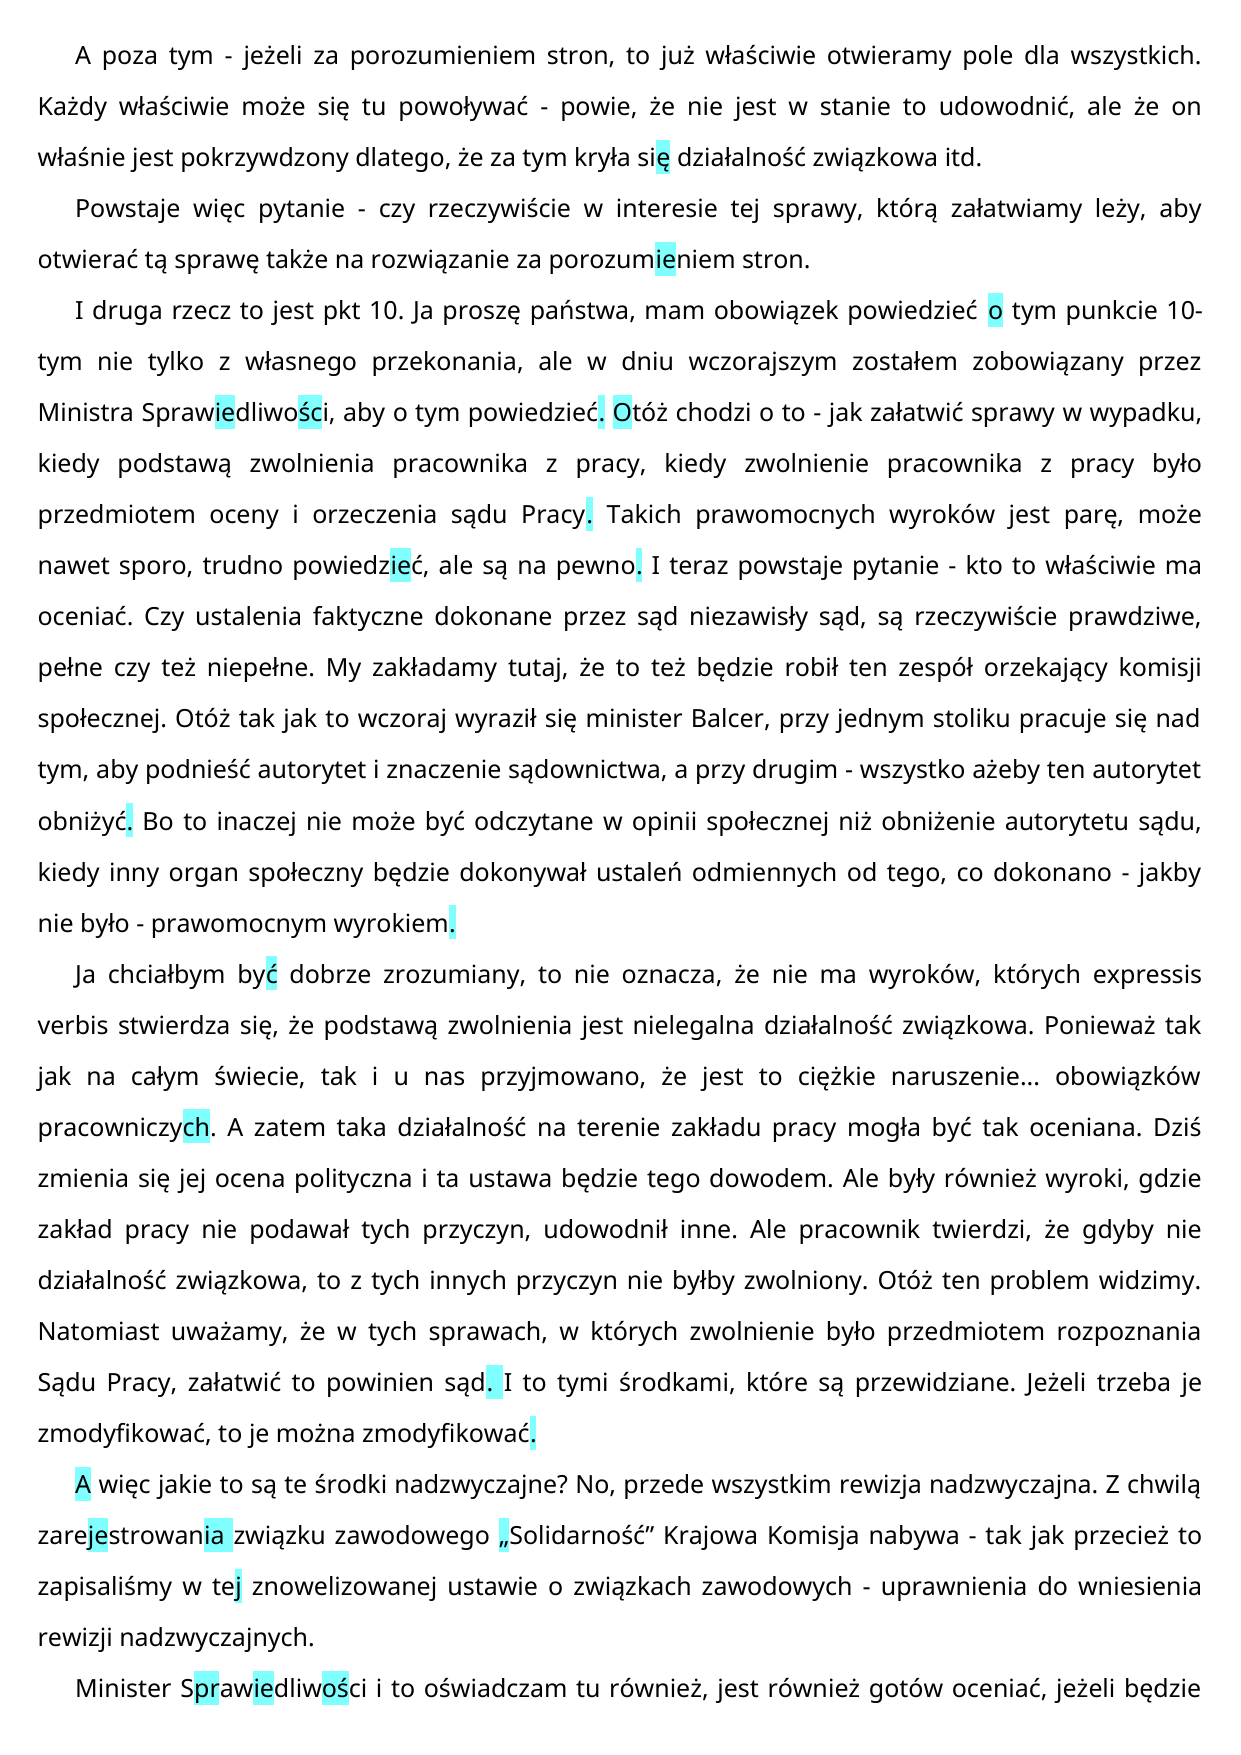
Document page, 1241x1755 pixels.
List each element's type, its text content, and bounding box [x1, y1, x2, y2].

text A więc jakie to są te środki nadzwyczajne? No, przede wszystkim rewizja nadzwyczajna. Z chwilą zarejestrowania związku zawodowego „Solidarność” Krajowa Komisja nabywa - tak jak przecież to zapisaliśmy w tej znowelizowanej ustawie o związkach zawodowych - uprawnienia do wniesienia rewizji nadzwyczajnych. [37, 1467, 1203, 1654]
text Ja chciałbym być dobrze zrozumiany, to nie oznacza, że nie ma wyroków, których expressis verbis stwierdza się, że podstawą zwolnienia jest nielegalna działalność związkowa. Ponieważ tak jak na całym świecie, tak i u nas przyjmowano, że jest to ciężkie naruszenie... obowiązków pracowniczych. A zatem taka działalność na terenie zakładu pracy mogła być tak oceniana. Dziś zmienia się jej ocena polityczna i ta ustawa będzie tego dowodem. Ale były również wyroki, gdzie zakład pracy nie podawał tych przyczyn, udowodnił inne. Ale pracownik twierdzi, że gdyby nie działalność związkowa, to z tych innych przyczyn nie byłby zwolniony. Otóż ten problem widzimy. Natomiast uważamy, że w tych sprawach, w których zwolnienie było przedmiotem rozpoznania Sądu Pracy, załatwić to powinien sąd. I to tymi środkami, które są przewidziane. Jeżeli trzeba je zmodyfikować, to je można zmodyfikować. [37, 956, 1203, 1450]
text Powstaje więc pytanie - czy rzeczywiście w interesie tej sprawy, którą załatwiamy leży, aby otwierać tą sprawę także na rozwiązanie za porozumieniem stron. [37, 191, 1203, 276]
text A poza tym - jeżeli za porozumieniem stron, to już właściwie otwieramy pole dla wszystkich. Każdy właściwie może się tu powoływać - powie, że nie jest w stanie to udowodnić, ale że on właśnie jest pokrzywdzony dlatego, że za tym kryła się działalność związkowa itd. [37, 37, 1203, 174]
text Minister Sprawiedliwości i to oświadczam tu również, jest również gotów oceniać, jeżeli będzie [37, 1671, 1203, 1705]
text I druga rzecz to jest pkt 10. Ja proszę państwa, mam obowiązek powiedzieć o tym punkcie 10-tym nie tylko z własnego przekonania, ale w dniu wczorajszym zostałem zobowiązany przez Ministra Sprawiedliwości, aby o tym powiedzieć. Otóż chodzi o to - jak załatwić sprawy w wypadku, kiedy podstawą zwolnienia pracownika z pracy, kiedy zwolnienie pracownika z pracy było przedmiotem oceny i orzeczenia sądu Pracy. Takich prawomocnych wyroków jest parę, może nawet sporo, trudno powiedzieć, ale są na pewno. I teraz powstaje pytanie - kto to właściwie ma oceniać. Czy ustalenia faktyczne dokonane przez sąd niezawisły sąd, są rzeczywiście prawdziwe, pełne czy też niepełne. My zakładamy tutaj, że to też będzie robił ten zespół orzekający komisji społecznej. Otóż tak jak to wczoraj wyraził się minister Balcer, przy jednym stoliku pracuje się nad tym, aby podnieść autorytet i znaczenie sądownictwa, a przy drugim - wszystko ażeby ten autorytet obniżyć. Bo to inaczej nie może być odczytane w opinii społecznej niż obniżenie autorytetu sądu, kiedy inny organ społeczny będzie dokonywał ustaleń odmiennych od tego, co dokonano - jakby nie było - prawomocnym wyrokiem. [37, 293, 1203, 939]
